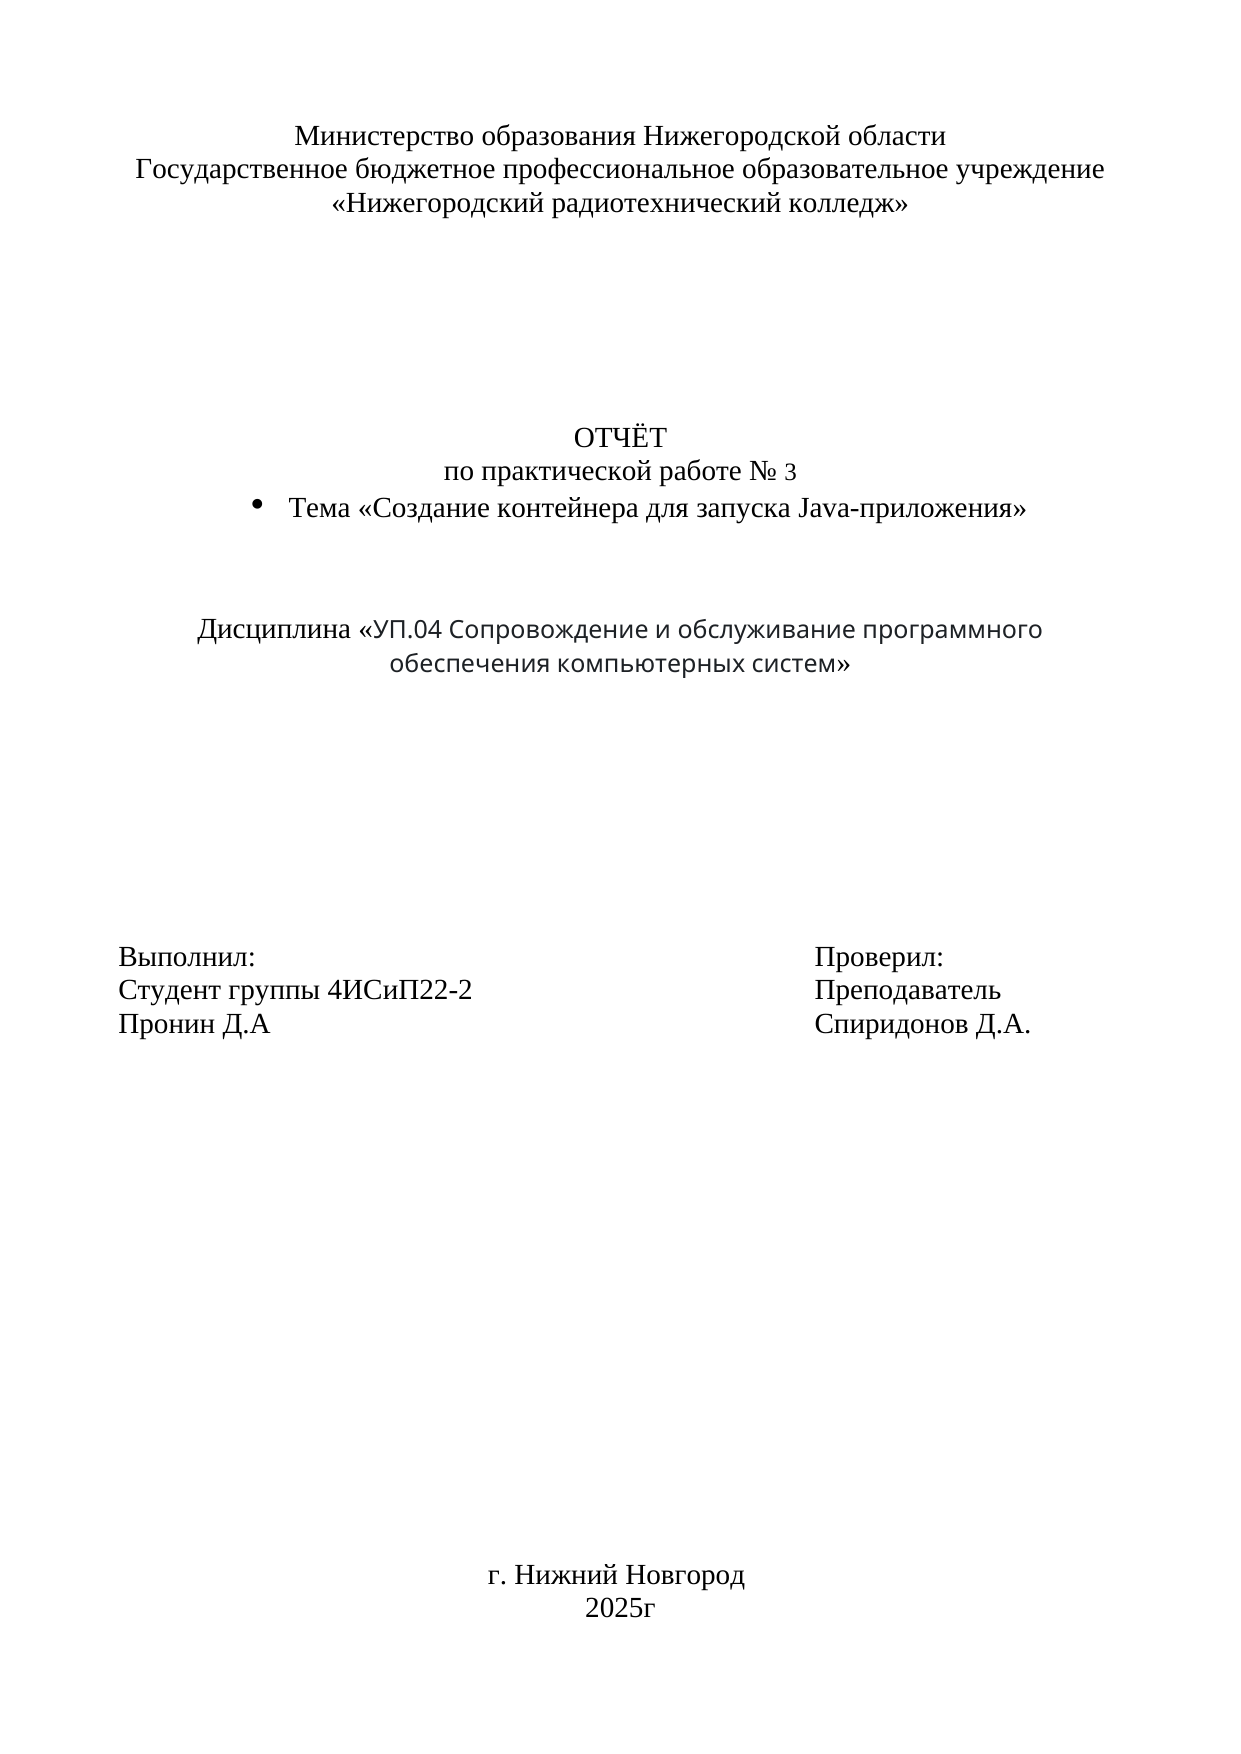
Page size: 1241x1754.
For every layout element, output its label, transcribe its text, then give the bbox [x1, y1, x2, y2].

text Выполнил: Проверил: [118, 939, 1122, 972]
text Министерство образования Нижегородской области [118, 118, 1122, 152]
text Пронин Д.А Спиридонов Д.А. [118, 1006, 1122, 1039]
text Студент группы 4ИСиП22-2 Преподаватель [118, 972, 1122, 1006]
text Дисциплина «УП.04 Сопровождение и обслуживание программного обеспечения компьютерных систем» [118, 611, 1122, 680]
text ОТЧЁТ [118, 420, 1122, 453]
text по практической работе № 3 [118, 453, 1122, 487]
text г. Нижний Новгород [118, 1557, 1122, 1590]
text Государственное бюджетное профессиональное образовательное учреждение [118, 152, 1122, 185]
text «Нижегородский радиотехнический колледж» [118, 185, 1122, 219]
text 2025г [118, 1590, 1122, 1624]
list Тема «Создание контейнера для запуска Java-приложения» [156, 490, 1122, 525]
